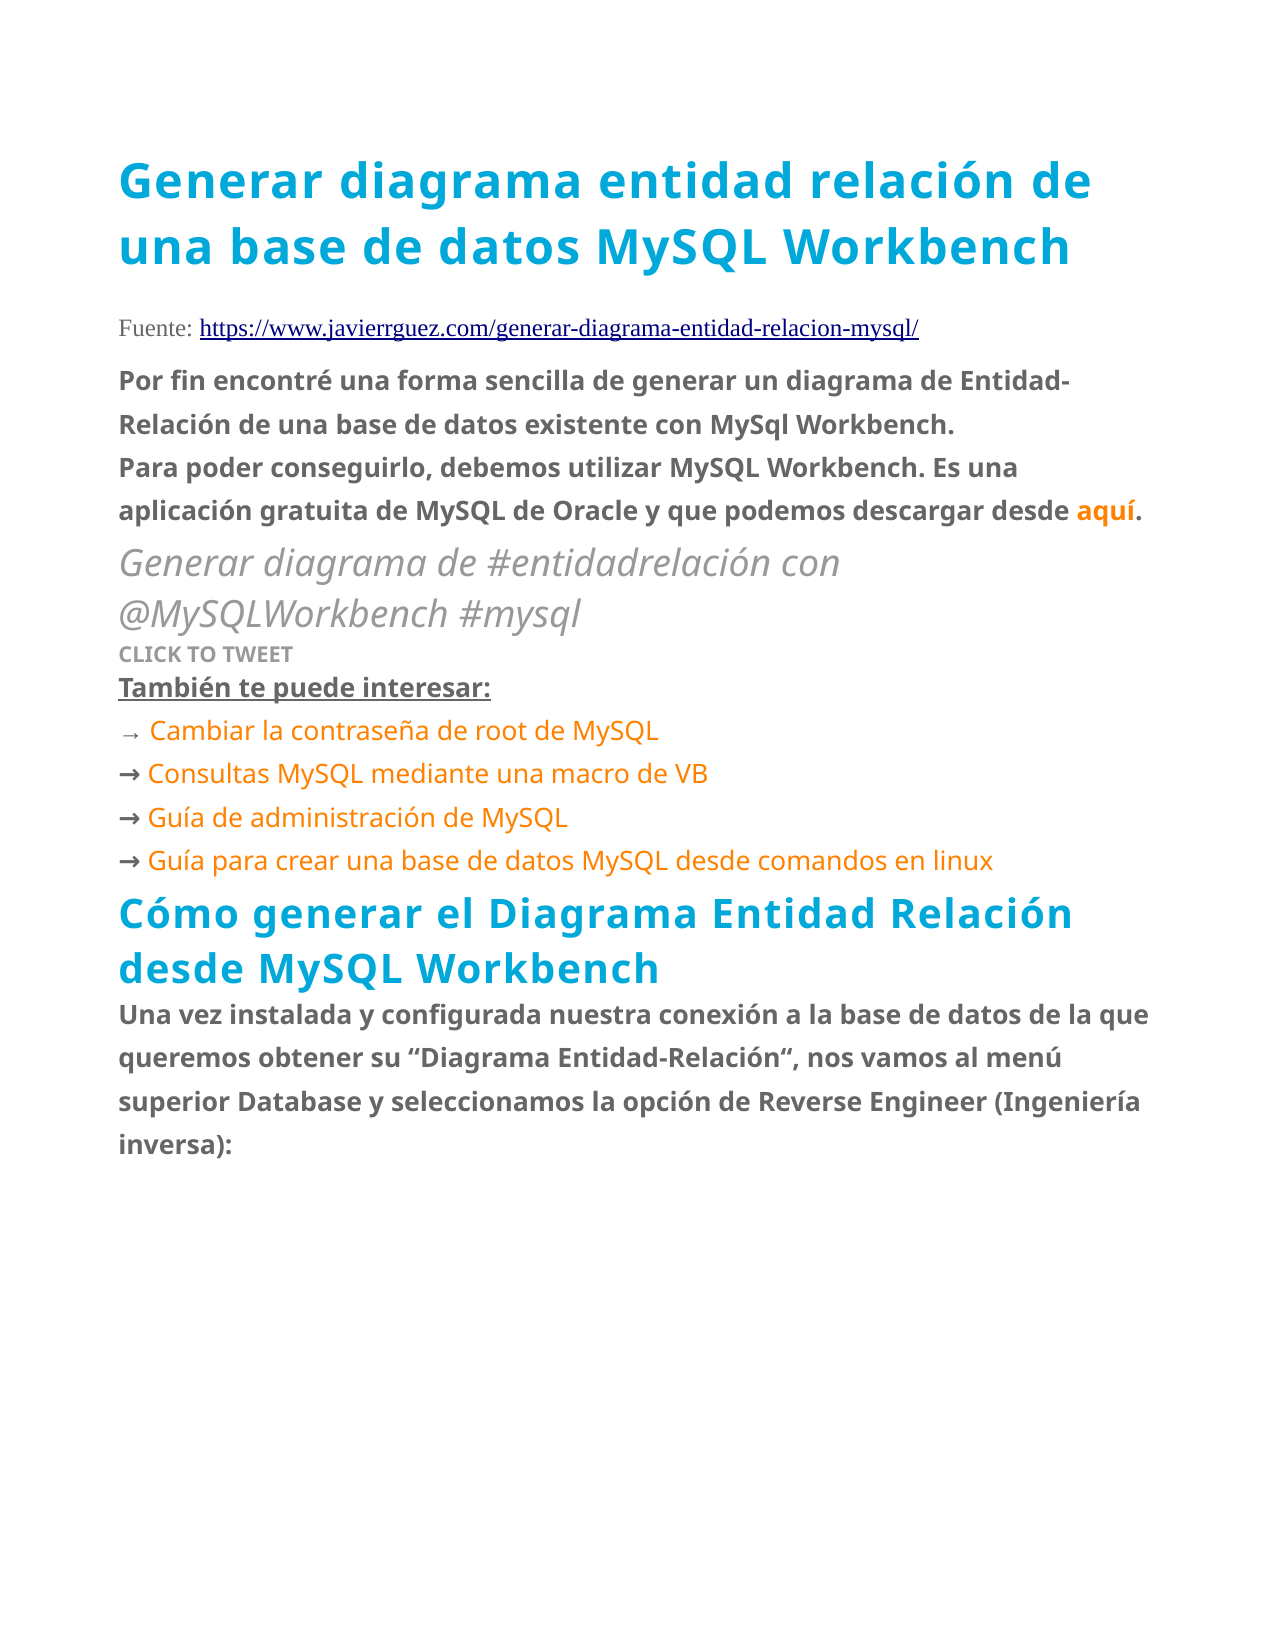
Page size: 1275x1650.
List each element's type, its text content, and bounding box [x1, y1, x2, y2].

text También te puede interesar: [118, 668, 1157, 705]
text Para poder conseguirlo, debemos utilizar MySQL Workbench. Es una aplicación gratuita de MySQL de Oracle y que podemos descargar desde aquí. [118, 449, 1157, 528]
subtitle Cómo generar el Diagrama Entidad Relación desde MySQL Workbench [118, 885, 1157, 996]
text Fuente: https://www.javierrguez.com/generar-diagrama-entidad-relacion-mysql/ [118, 313, 1157, 342]
text Generar diagrama de #entidadrelación con @MySQLWorkbench #mysql [118, 536, 1157, 639]
text CLICK TO TWEET [118, 639, 1157, 668]
subtitle Generar diagrama entidad relación de una base de datos MySQL Workbench [118, 147, 1157, 279]
text Por fin encontré una forma sencilla de generar un diagrama de Entidad-Relación de una base de datos existente con MySql Workbench. [118, 362, 1157, 442]
text Una vez instalada y configurada nuestra conexión a la base de datos de la que queremos obtener su “Diagrama Entidad-Relación“, nos vamos al menú superior Database y seleccionamos la opción de Reverse Engineer (Ingeniería inversa): [118, 996, 1157, 1162]
text → Cambiar la contraseña de root de MySQL → Consultas MySQL mediante una macro de VB → Guía de administración de MySQL → Guía para crear una base de datos MySQL desde comandos en linux [118, 712, 1157, 878]
